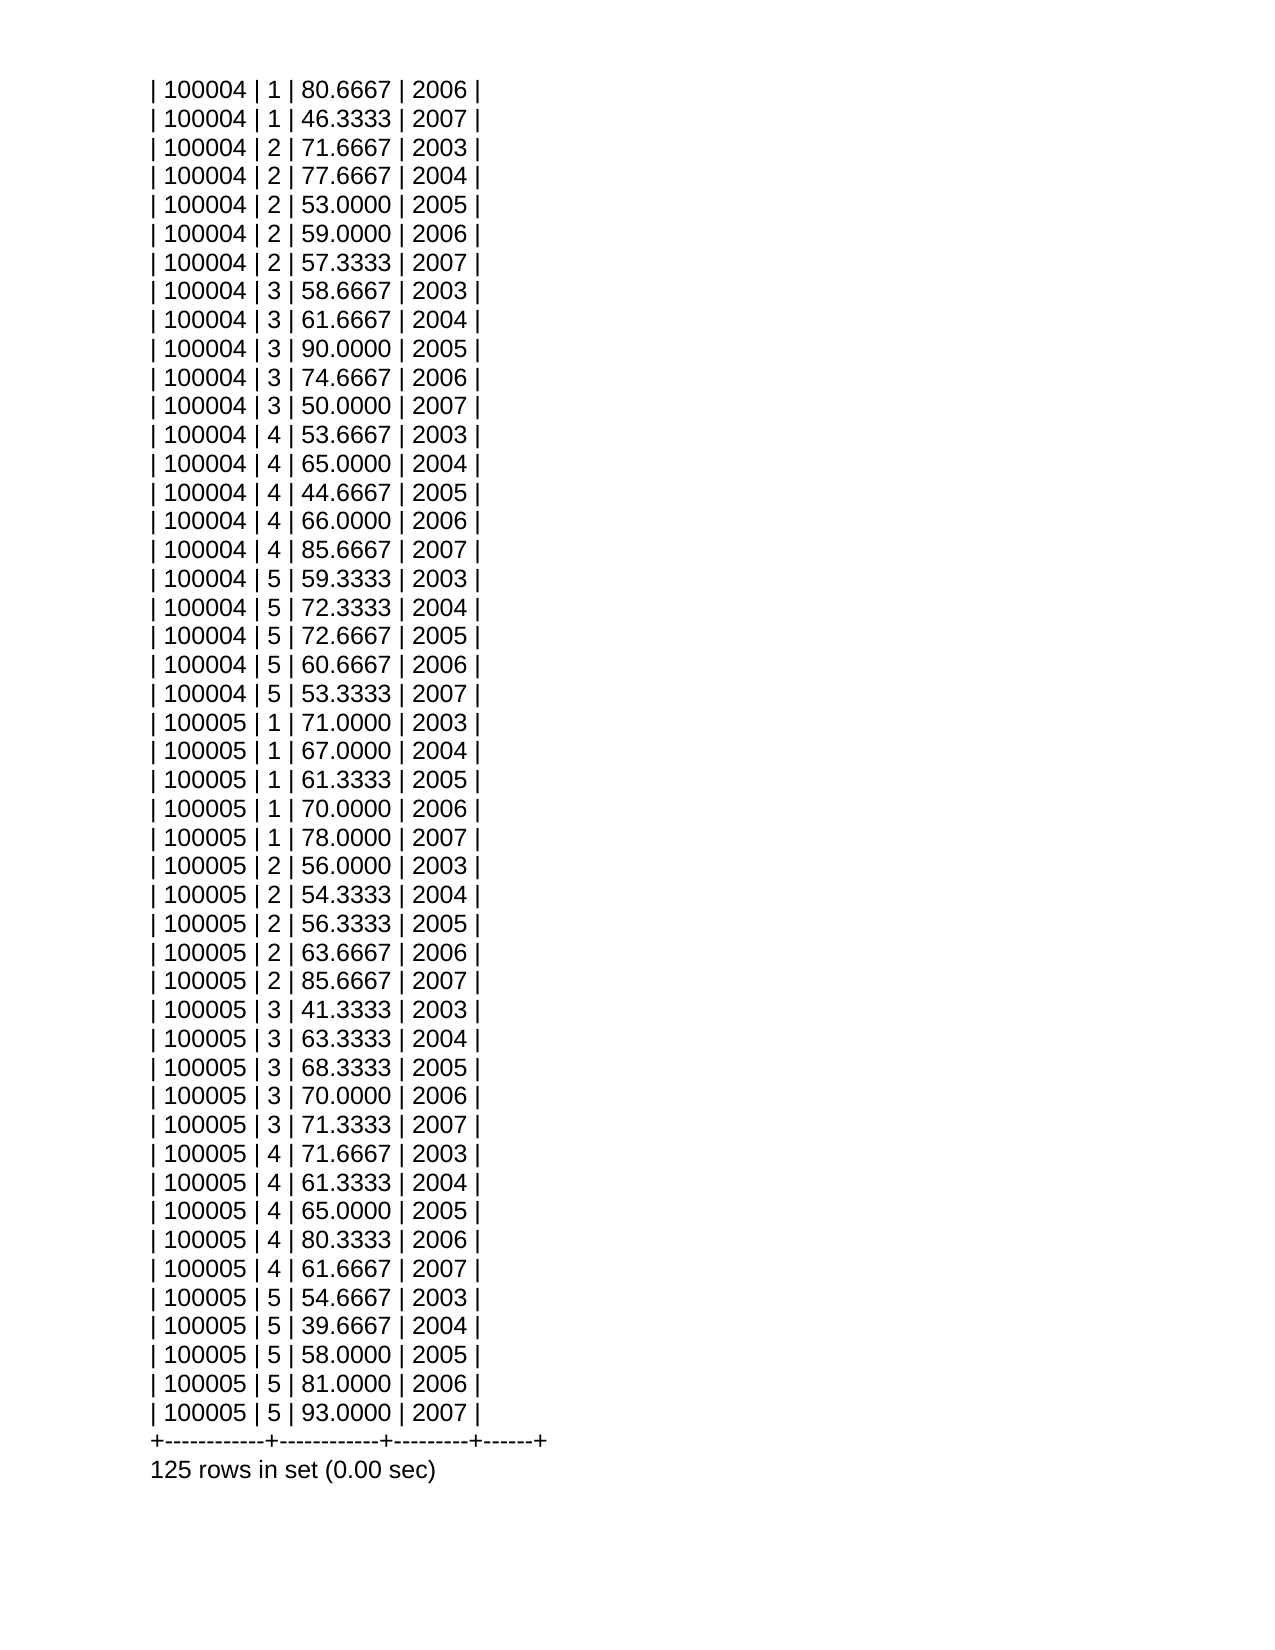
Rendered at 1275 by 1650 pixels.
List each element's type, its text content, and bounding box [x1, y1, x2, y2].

text | 100005 | 3 | 70.0000 | 2006 | [150, 1081, 1125, 1110]
text | 100005 | 4 | 80.3333 | 2006 | [150, 1225, 1125, 1254]
text | 100004 | 2 | 57.3333 | 2007 | [150, 247, 1125, 276]
text | 100005 | 2 | 54.3333 | 2004 | [150, 880, 1125, 909]
text | 100005 | 4 | 71.6667 | 2003 | [150, 1139, 1125, 1167]
text | 100004 | 5 | 59.3333 | 2003 | [150, 564, 1125, 592]
text | 100004 | 4 | 44.6667 | 2005 | [150, 477, 1125, 506]
text | 100005 | 3 | 71.3333 | 2007 | [150, 1110, 1125, 1139]
text | 100004 | 1 | 46.3333 | 2007 | [150, 104, 1125, 132]
text | 100005 | 5 | 39.6667 | 2004 | [150, 1311, 1125, 1340]
text | 100004 | 4 | 66.0000 | 2006 | [150, 506, 1125, 535]
text | 100004 | 5 | 72.3333 | 2004 | [150, 592, 1125, 621]
text | 100005 | 2 | 85.6667 | 2007 | [150, 966, 1125, 995]
text | 100005 | 1 | 67.0000 | 2004 | [150, 736, 1125, 765]
text | 100005 | 5 | 81.0000 | 2006 | [150, 1369, 1125, 1397]
text | 100005 | 4 | 61.3333 | 2004 | [150, 1167, 1125, 1196]
text 125 rows in set (0.00 sec) [150, 1455, 1125, 1484]
text | 100004 | 3 | 90.0000 | 2005 | [150, 334, 1125, 362]
text | 100005 | 4 | 61.6667 | 2007 | [150, 1254, 1125, 1282]
text | 100004 | 3 | 50.0000 | 2007 | [150, 391, 1125, 420]
text | 100004 | 2 | 59.0000 | 2006 | [150, 219, 1125, 247]
text | 100005 | 2 | 56.0000 | 2003 | [150, 851, 1125, 880]
text | 100005 | 5 | 93.0000 | 2007 | [150, 1397, 1125, 1426]
text | 100004 | 3 | 58.6667 | 2003 | [150, 276, 1125, 305]
text | 100005 | 5 | 54.6667 | 2003 | [150, 1282, 1125, 1311]
text | 100004 | 2 | 53.0000 | 2005 | [150, 190, 1125, 219]
text | 100004 | 3 | 74.6667 | 2006 | [150, 362, 1125, 391]
text | 100005 | 4 | 65.0000 | 2005 | [150, 1196, 1125, 1225]
text | 100004 | 1 | 80.6667 | 2006 | [150, 75, 1125, 104]
text | 100005 | 1 | 61.3333 | 2005 | [150, 765, 1125, 794]
text | 100004 | 4 | 65.0000 | 2004 | [150, 449, 1125, 477]
text | 100004 | 3 | 61.6667 | 2004 | [150, 305, 1125, 334]
text | 100005 | 3 | 41.3333 | 2003 | [150, 995, 1125, 1024]
text | 100005 | 3 | 68.3333 | 2005 | [150, 1052, 1125, 1081]
text | 100005 | 5 | 58.0000 | 2005 | [150, 1340, 1125, 1369]
text | 100004 | 4 | 53.6667 | 2003 | [150, 420, 1125, 449]
text | 100005 | 1 | 70.0000 | 2006 | [150, 794, 1125, 822]
text | 100005 | 1 | 71.0000 | 2003 | [150, 707, 1125, 736]
text | 100005 | 2 | 63.6667 | 2006 | [150, 937, 1125, 966]
text | 100004 | 5 | 53.3333 | 2007 | [150, 679, 1125, 707]
text +------------+------------+---------+------+ [150, 1426, 1125, 1455]
text | 100004 | 4 | 85.6667 | 2007 | [150, 535, 1125, 564]
text | 100005 | 2 | 56.3333 | 2005 | [150, 909, 1125, 937]
text | 100004 | 2 | 71.6667 | 2003 | [150, 132, 1125, 161]
text | 100004 | 5 | 72.6667 | 2005 | [150, 621, 1125, 650]
text | 100005 | 3 | 63.3333 | 2004 | [150, 1024, 1125, 1052]
text | 100005 | 1 | 78.0000 | 2007 | [150, 822, 1125, 851]
text | 100004 | 2 | 77.6667 | 2004 | [150, 161, 1125, 190]
text | 100004 | 5 | 60.6667 | 2006 | [150, 650, 1125, 679]
